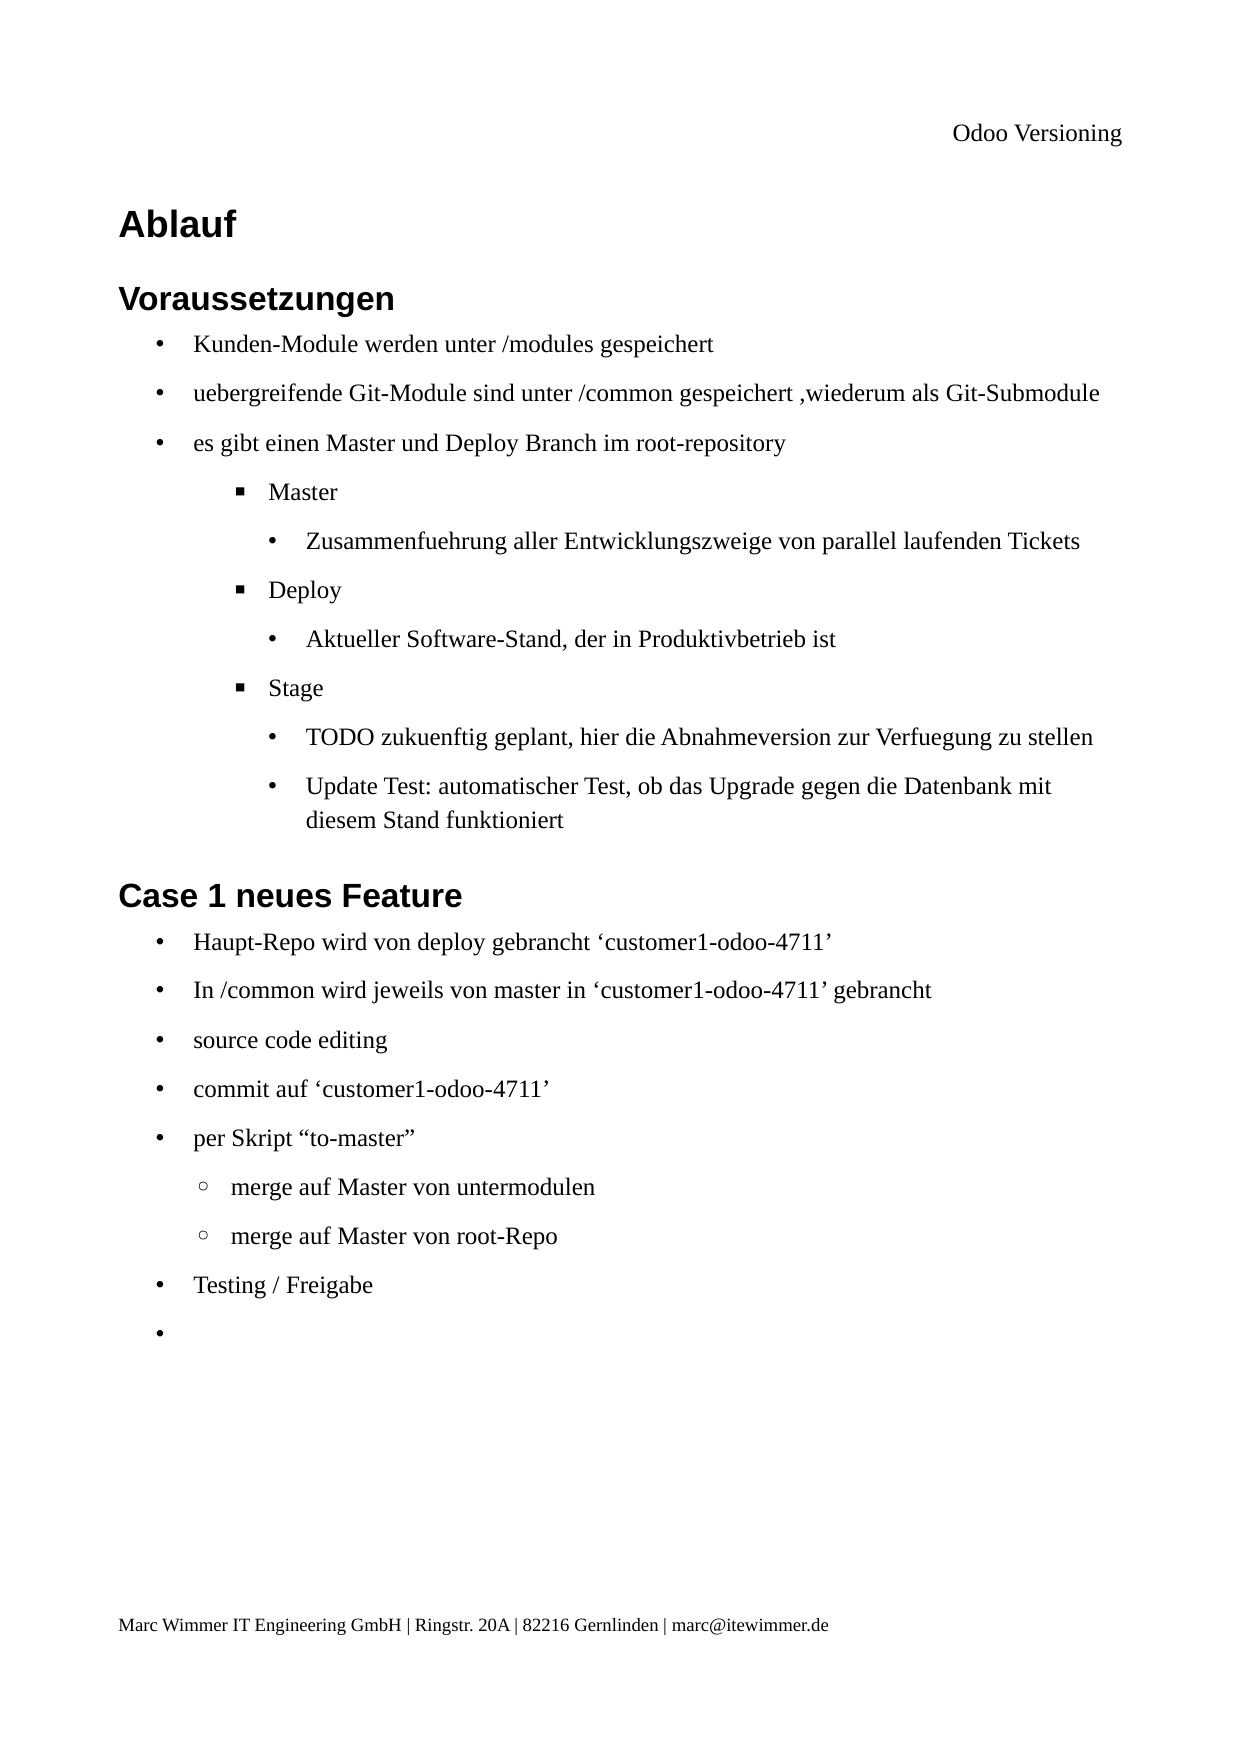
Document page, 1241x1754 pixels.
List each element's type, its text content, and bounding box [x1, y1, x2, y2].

list Aktueller Software-Stand, der in Produktivbetrieb ist [268, 624, 1122, 653]
subtitle Ablauf [118, 201, 1122, 245]
list uebergreifende Git-Module sind unter /common gespeichert ,wiederum als Git-Submodule [156, 378, 1122, 407]
list TODO zukuenftig geplant, hier die Abnahmeversion zur Verfuegung zu stellen [268, 722, 1122, 751]
list Stage [231, 673, 1122, 702]
list In /common wird jeweils von master in ‘customer1-odoo-4711’ gebrancht [156, 976, 1122, 1004]
list Haupt-Repo wird von deploy gebrancht ‘customer1-odoo-4711’ [156, 927, 1122, 955]
list merge auf Master von root-Repo [193, 1221, 1122, 1250]
list es gibt einen Master und Deploy Branch im root-repository [156, 428, 1122, 456]
list merge auf Master von untermodulen [193, 1172, 1122, 1201]
list per Skript “to-master” [156, 1123, 1122, 1152]
list source code editing [156, 1025, 1122, 1053]
list Deploy [231, 575, 1122, 603]
list Testing / Freigabe [156, 1270, 1122, 1299]
list commit auf ‘customer1-odoo-4711’ [156, 1074, 1122, 1102]
list Zusammenfuehrung aller Entwicklungszweige von parallel laufenden Tickets [268, 526, 1122, 554]
list Kunden-Module werden unter /modules gespeichert [156, 329, 1122, 358]
subtitle Case 1 neues Feature [118, 875, 1122, 914]
list Master [231, 477, 1122, 505]
list Update Test: automatischer Test, ob das Upgrade gegen die Datenbank mit diesem Stand funktioniert [268, 771, 1122, 834]
subtitle Voraussetzungen [118, 278, 1122, 317]
